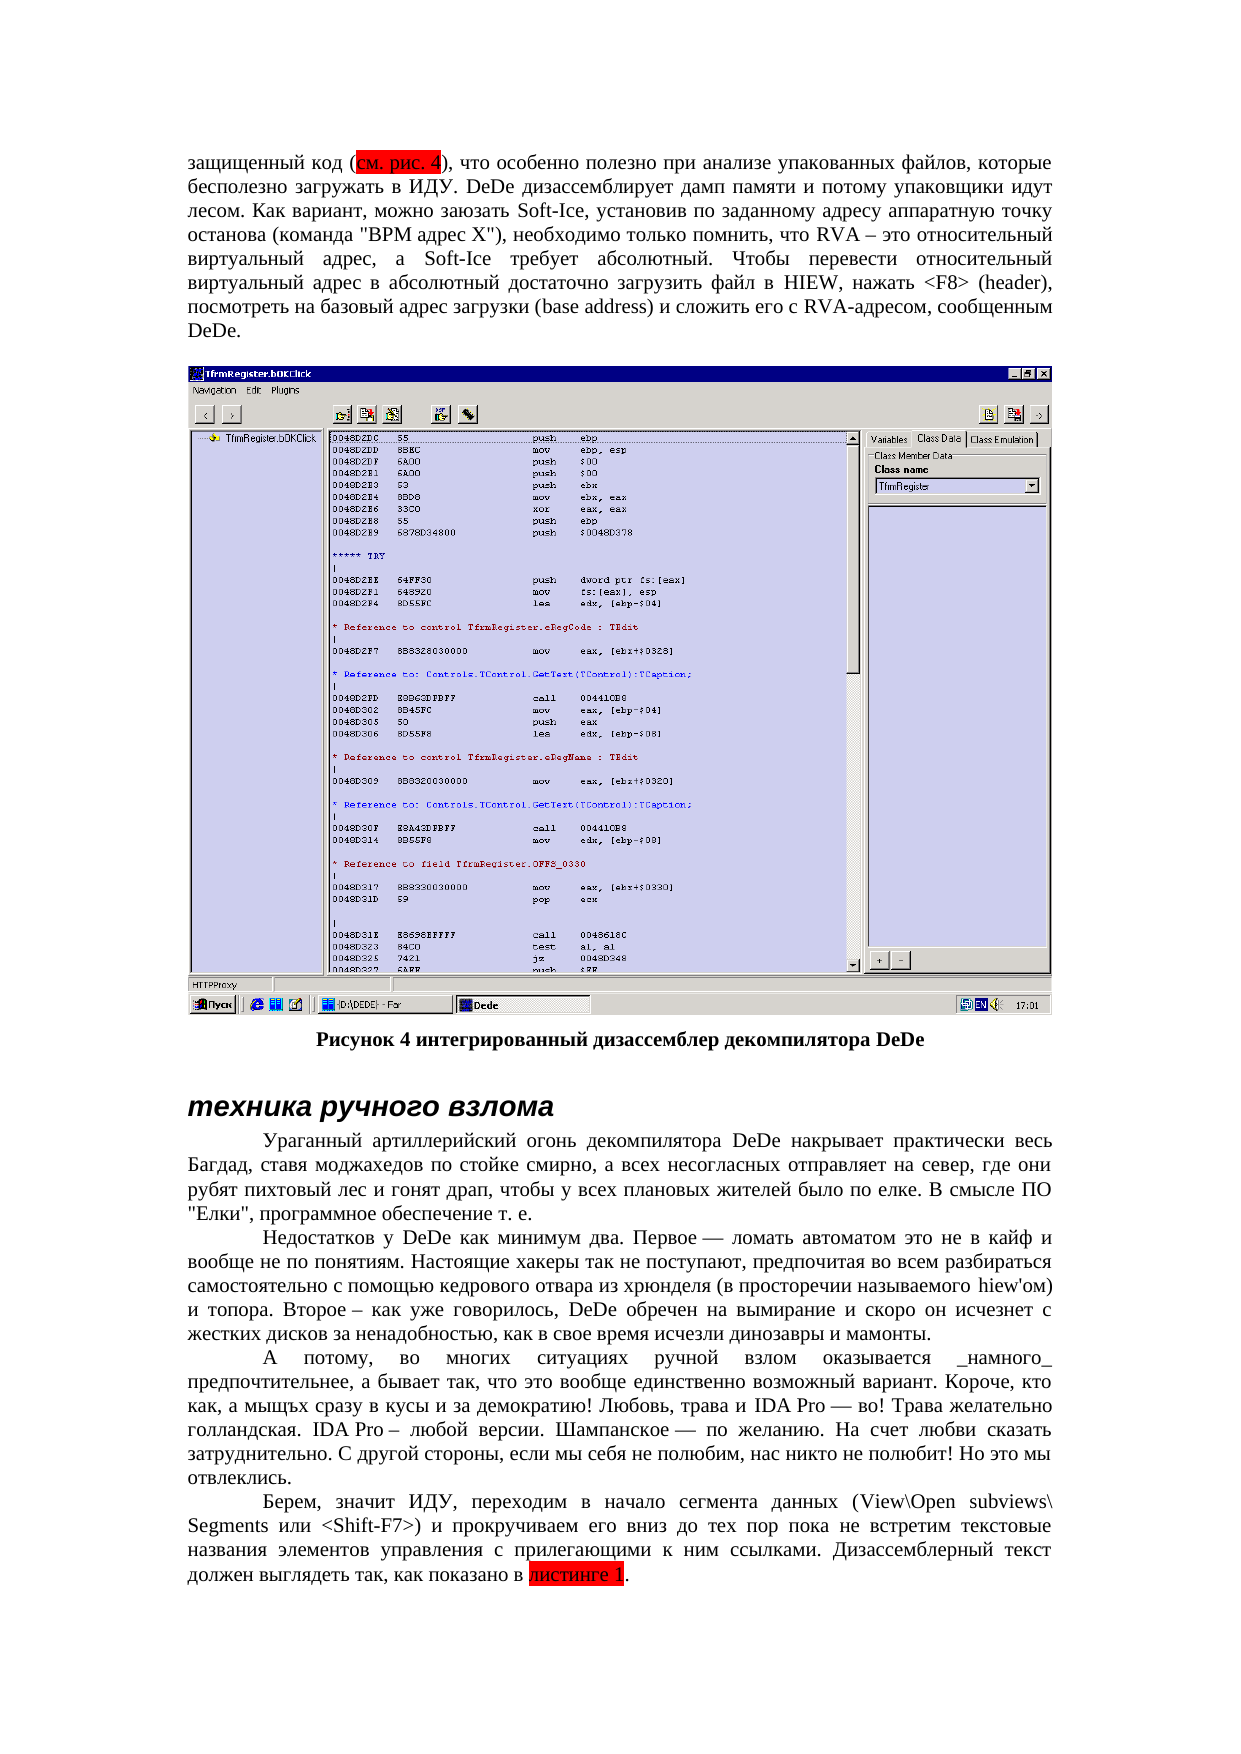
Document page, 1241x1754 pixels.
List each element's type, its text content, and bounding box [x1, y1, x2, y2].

picture [188, 366, 1052, 1015]
text А потому, во многих ситуациях ручной взлом оказывается _намного_ предпочтительнее, а бывает так, что это вообще единственно возможный вариант. Короче, кто как, а мыщъх сразу в кусы и за демократию! Любовь, трава и IDA Pro — во! Трава желательно голландская. IDA Pro – любой версии. Шампанское — по желанию. На счет любви сказать затруднительно. С другой стороны, если мы себя не полюбим, нас никто не полюбит! Но это мы отвлеклись. [187, 1345, 1053, 1489]
text Ураганный артиллерийский огонь декомпилятора DeDe накрывает практически весь Багдад, ставя моджахедов по стойке смирно, а всех несогласных отправляет на север, где они рубят пихтовый лес и гонят драп, чтобы у всех плановых жителей было по елке. В смысле ПО "Елки", программное обеспечение т. е. [187, 1128, 1053, 1224]
text Рисунок 4 интегрированный дизассемблер декомпилятора DeDe [187, 1027, 1053, 1051]
text Недостатков у DeDe как минимум два. Первое — ломать автоматом это не в кайф и вообще не по понятиям. Настоящие хакеры так не поступают, предпочитая во всем разбираться самостоятельно с помощью кедрового отвара из хрюнделя (в просторечии называемого hiew'ом) и топора. Второе – как уже говорилось, DeDe обречен на вымирание и скоро он исчезнет с жестких дисков за ненадобностью, как в свое время исчезли динозавры и мамонты. [187, 1224, 1053, 1345]
subtitle техника ручного взлома [187, 1088, 1053, 1122]
text защищенный код (см. рис. 4), что особенно полезно при анализе упакованных файлов, которые бесполезно загружать в ИДУ. DeDe дизассемблирует дамп памяти и потому упаковщики идут лесом. Как вариант, можно заюзать Soft-Ice, установив по заданному адресу аппаратную точку останова (команда "BPM адрес X"), необходимо только помнить, что RVA – это относительный виртуальный адрес, а Soft-Ice требует абсолютный. Чтобы перевести относительный виртуальный адрес в абсолютный достаточно загрузить файл в HIEW, нажать <F8> (header), посмотреть на базовый адрес загрузки (base address) и сложить его с RVA-адресом, сообщенным DeDe. [187, 150, 1053, 342]
text Берем, значит ИДУ, переходим в начало сегмента данных (View\Open subviews\Segments или <Shift-F7>) и прокручиваем его вниз до тех пор пока не встретим текстовые названия элементов управления с прилегающими к ним ссылками. Дизассемблерный текст должен выглядеть так, как показано в листинге 1. [187, 1489, 1053, 1586]
